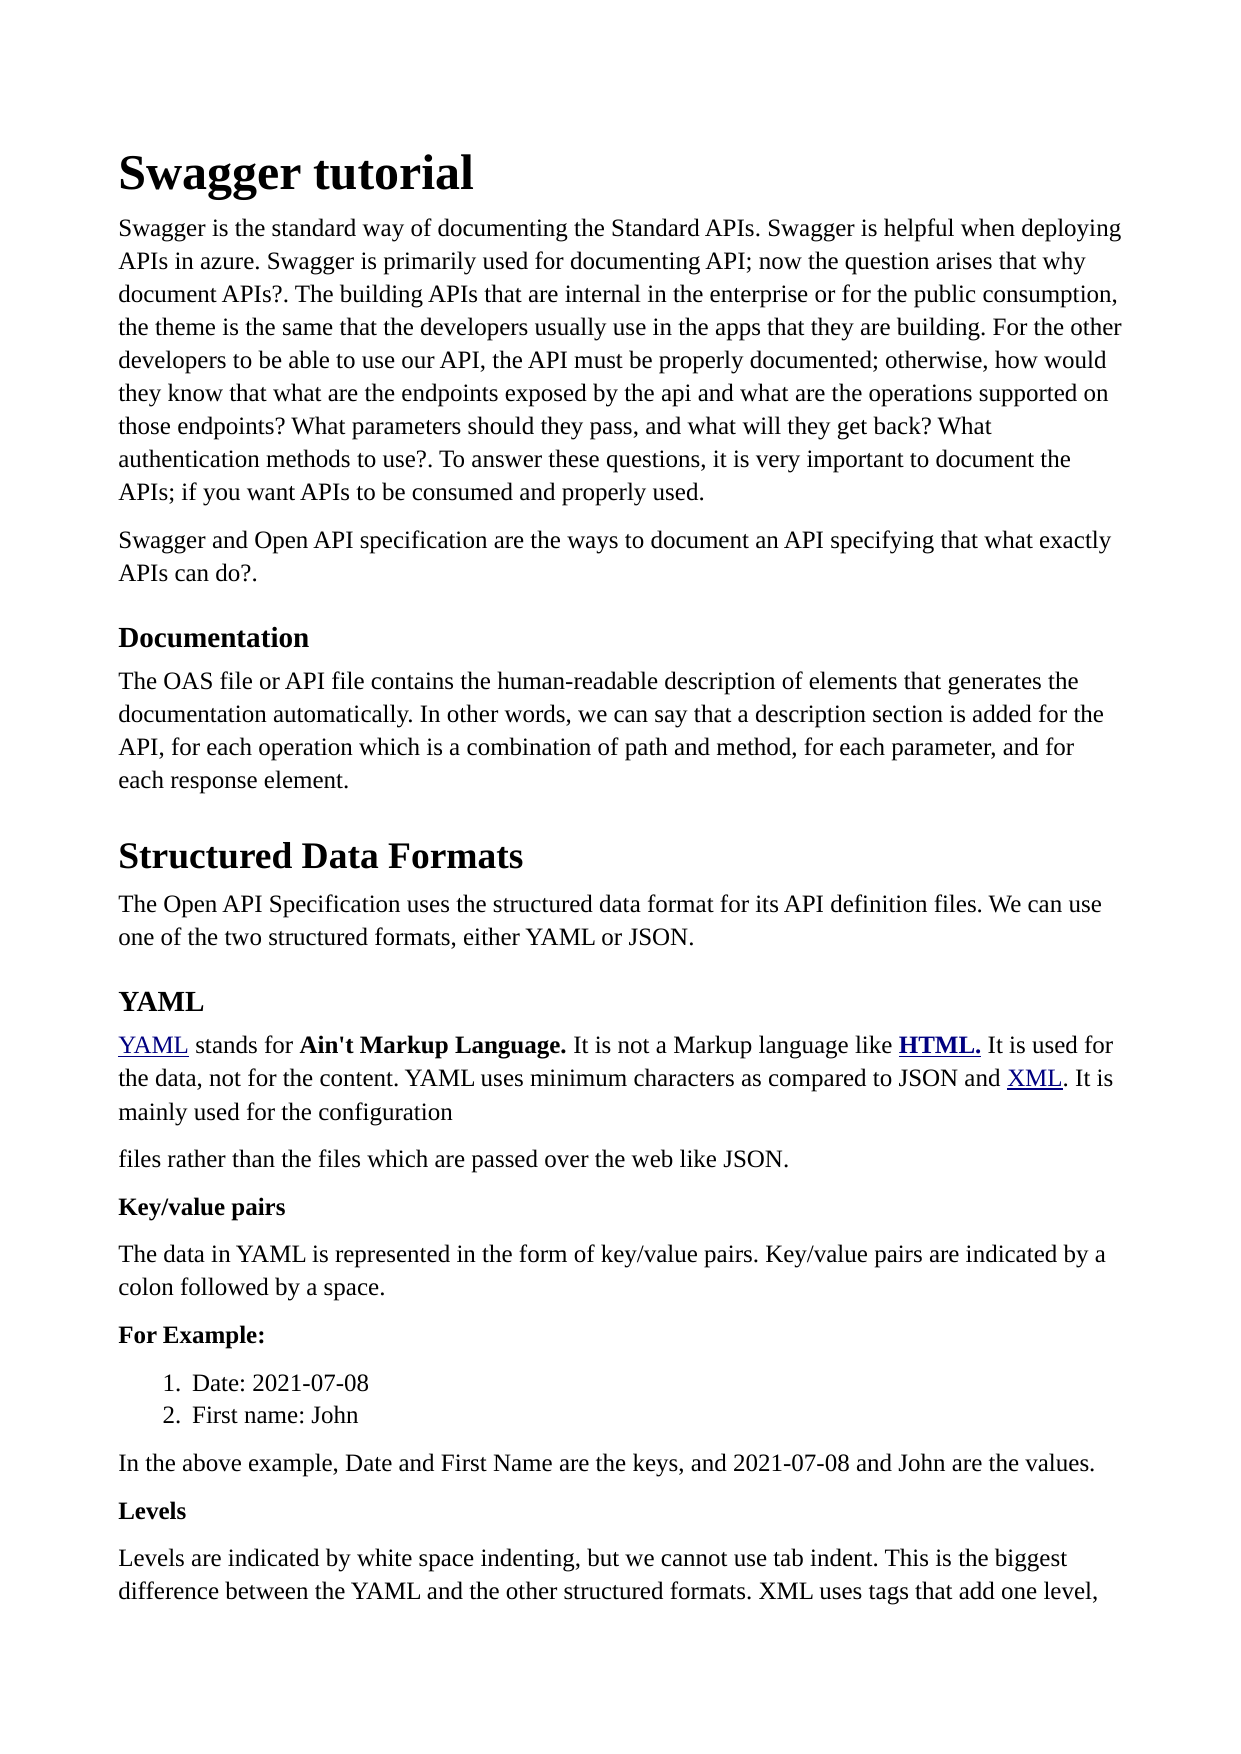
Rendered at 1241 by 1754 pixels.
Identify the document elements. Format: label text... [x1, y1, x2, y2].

subtitle Structured Data Formats [118, 834, 1122, 877]
list Date: 2021-07-08 [162, 1368, 1122, 1396]
subtitle Swagger tutorial [118, 143, 1122, 201]
text Swagger is the standard way of documenting the Standard APIs. Swagger is helpful when deploying APIs in azure. Swagger is primarily used for documenting API; now the question arises that why document APIs?. The building APIs that are internal in the enterprise or for the public consumption, the theme is the same that the developers usually use in the apps that they are building. For the other developers to be able to use our API, the API must be properly documented; otherwise, how would they know that what are the endpoints exposed by the api and what are the operations supported on those endpoints? What parameters should they pass, and what will they get back? What authentication methods to use?. To answer these questions, it is very important to document the APIs; if you want APIs to be consumed and properly used. [118, 213, 1122, 506]
text YAML stands for Ain't Markup Language. It is not a Markup language like HTML. It is used for the data, not for the content. YAML uses minimum characters as compared to JSON and XML. It is mainly used for the configuration [118, 1031, 1122, 1125]
text The Open API Specification uses the structured data format for its API definition files. We can use one of the two structured formats, either YAML or JSON. [118, 889, 1122, 951]
list First name: John [162, 1401, 1122, 1429]
text For Example: [118, 1320, 1122, 1349]
text The data in YAML is represented in the form of key/value pairs. Key/value pairs are indicated by a colon followed by a space. [118, 1239, 1122, 1301]
text In the above example, Date and First Name are the keys, and 2021-07-08 and John are the values. [118, 1448, 1122, 1477]
text Levels are indicated by white space indenting, but we cannot use tab indent. This is the biggest difference between the YAML and the other structured formats. XML uses tags that add one level, [118, 1543, 1122, 1605]
text Swagger and Open API specification are the ways to document an API specifying that what exactly APIs can do?. [118, 525, 1122, 587]
subtitle YAML [118, 984, 1122, 1018]
text Levels [118, 1496, 1122, 1524]
text files rather than the files which are passed over the web like JSON. [118, 1144, 1122, 1173]
subtitle Documentation [118, 620, 1122, 654]
text The OAS file or API file contains the human-readable description of elements that generates the documentation automatically. In other words, we can say that a description section is added for the API, for each operation which is a combination of path and method, for each parameter, and for each response element. [118, 666, 1122, 794]
text Key/value pairs [118, 1192, 1122, 1221]
